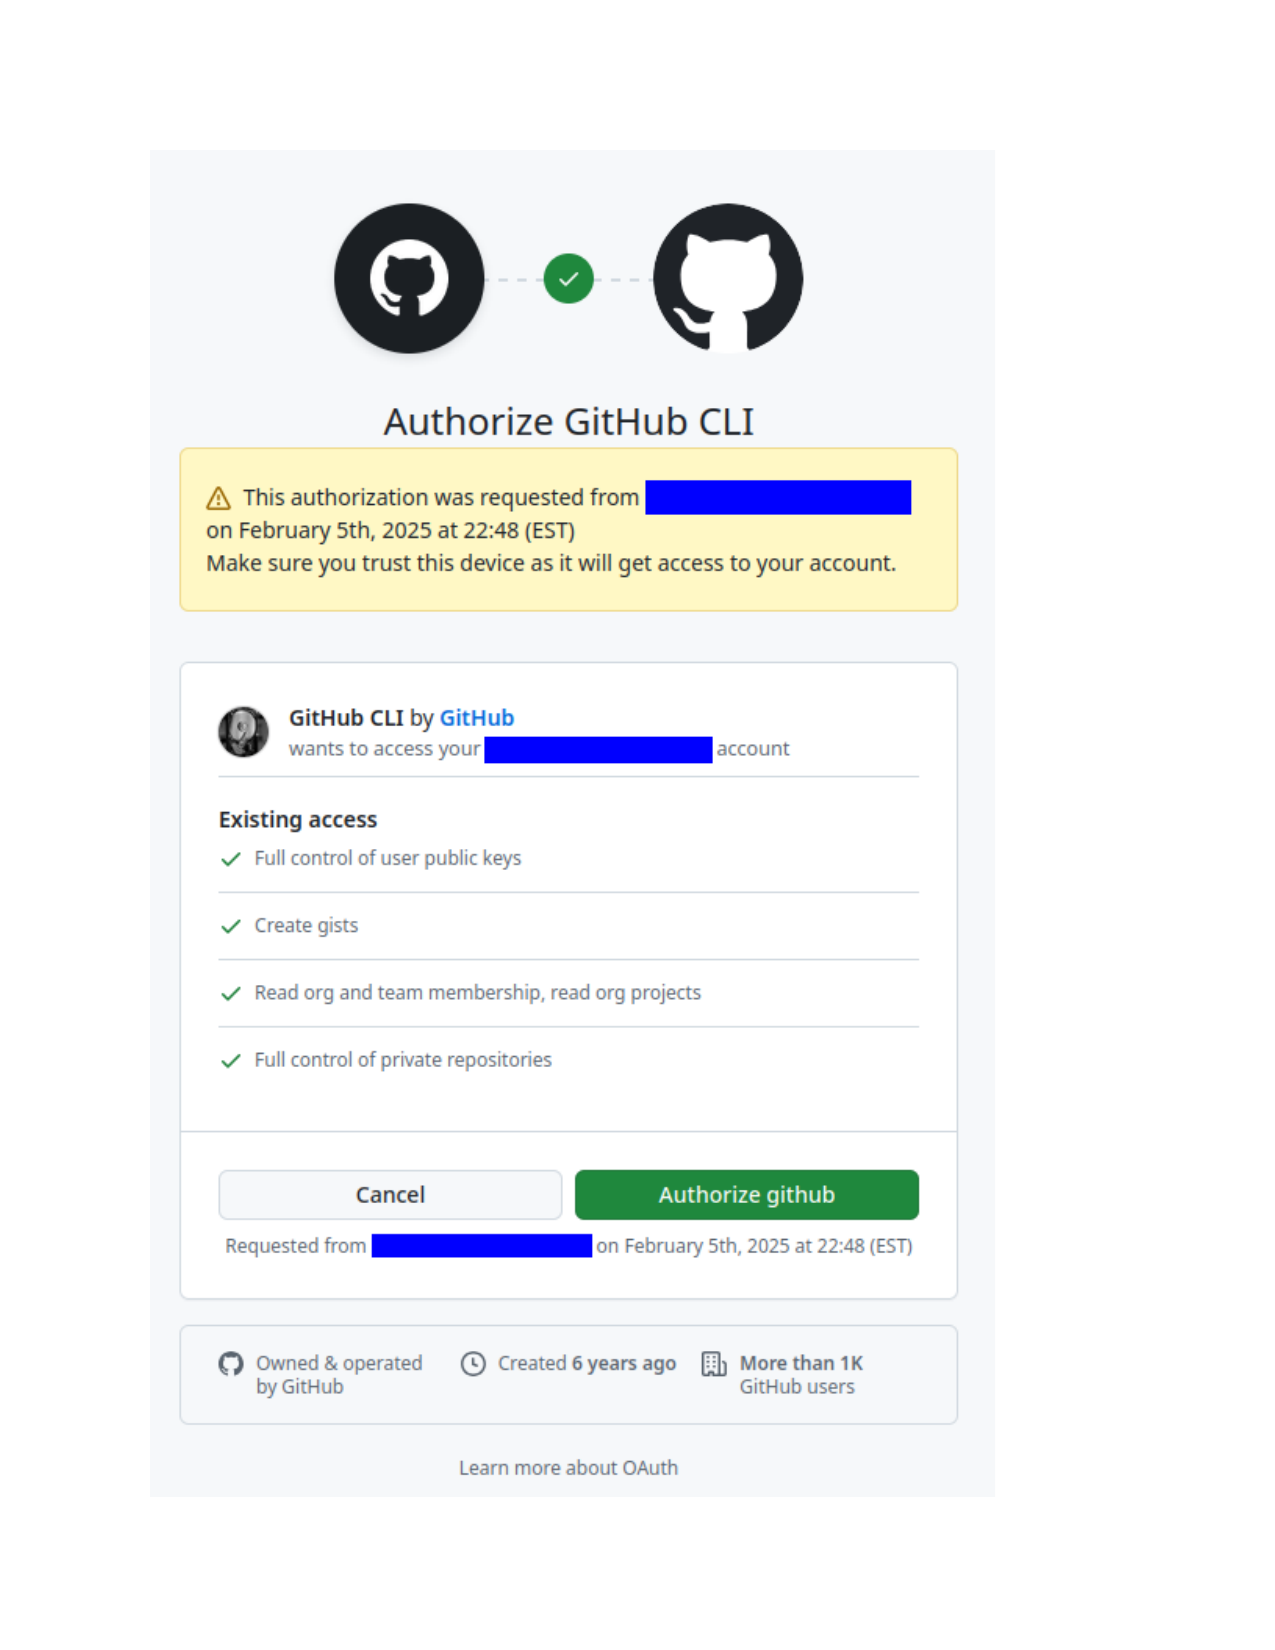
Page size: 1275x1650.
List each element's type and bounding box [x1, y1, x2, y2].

picture [150, 150, 996, 1497]
